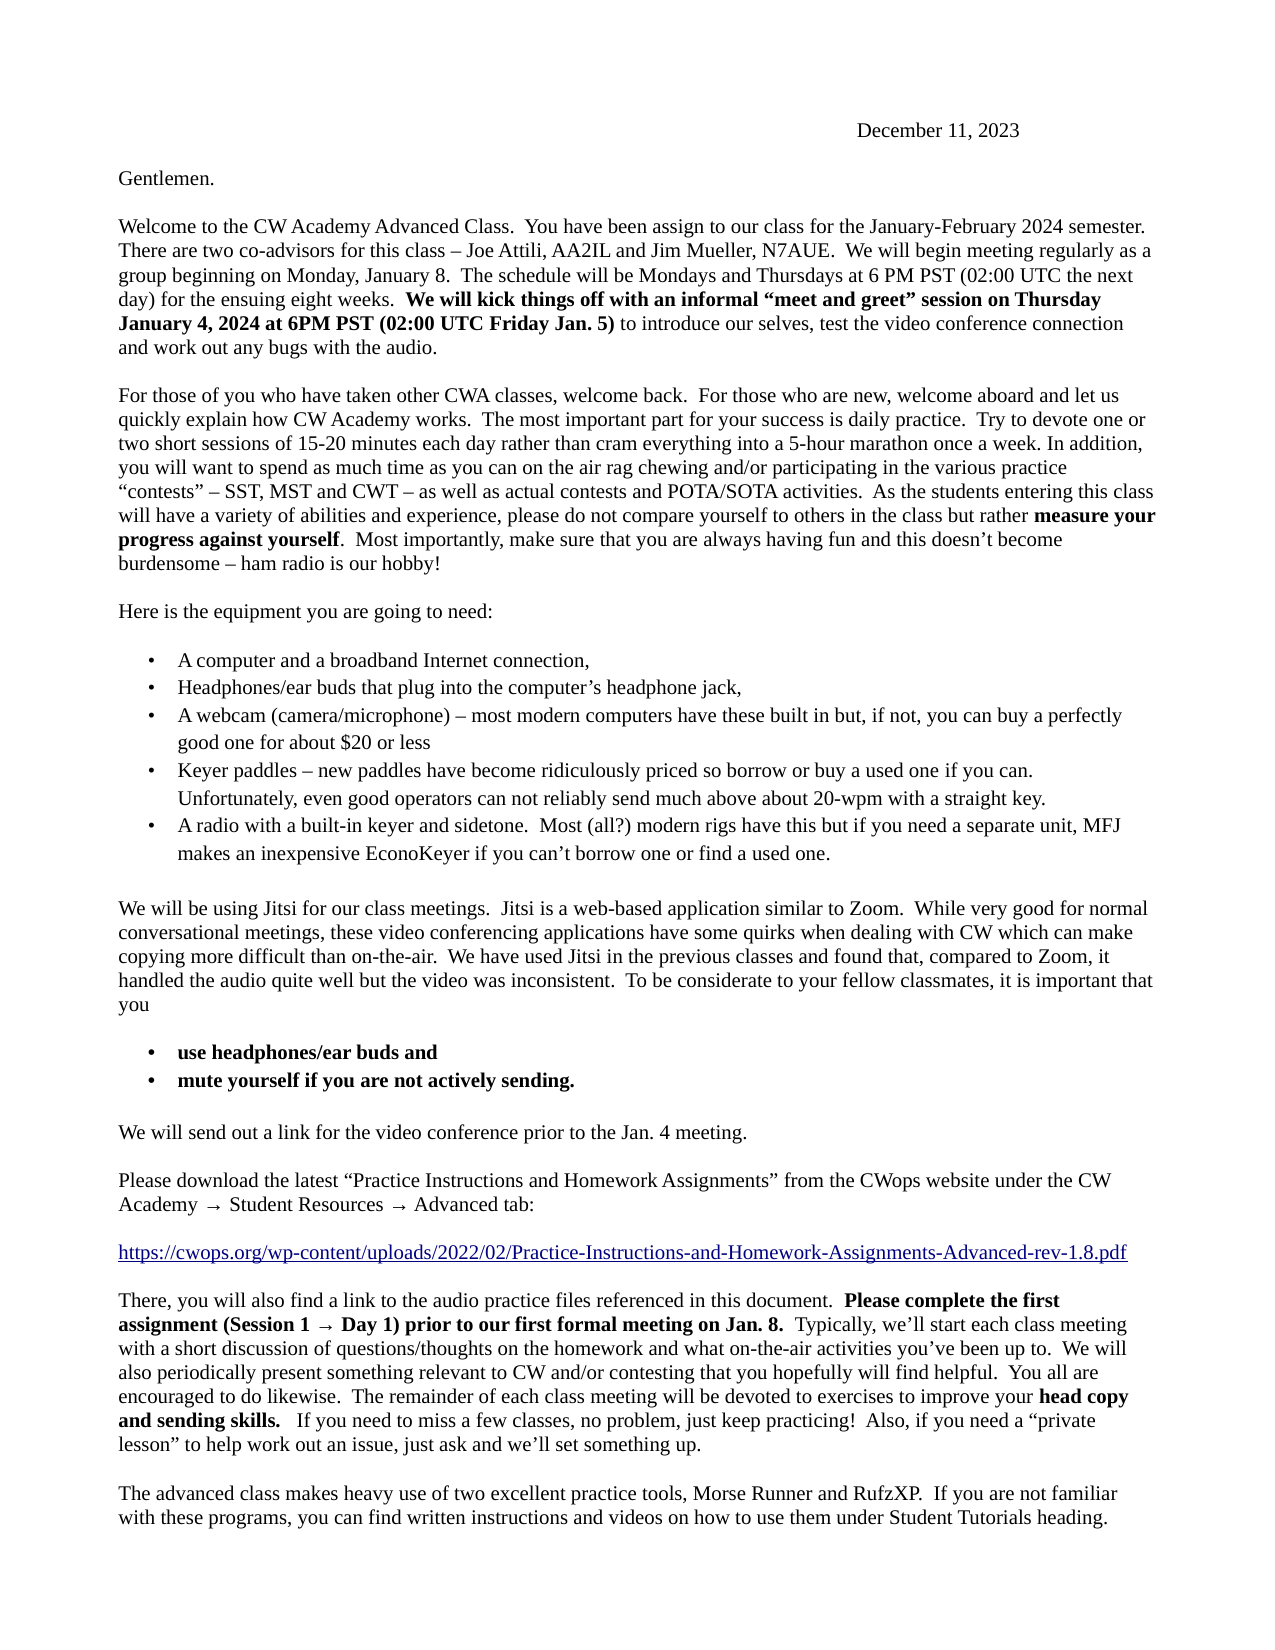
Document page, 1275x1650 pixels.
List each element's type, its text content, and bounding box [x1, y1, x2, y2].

text Please download the latest “Practice Instructions and Homework Assignments” from the CWops website under the CW Academy → Student Resources → Advanced tab: [118, 1168, 1157, 1216]
text https://cwops.org/wp-content/uploads/2022/02/Practice-Instructions-and-Homework-Assignments-Advanced-rev-1.8.pdf [118, 1240, 1157, 1264]
text Gentlemen. [118, 166, 1157, 190]
text • Headphones/ear buds that plug into the computer’s headphone jack, [148, 675, 1157, 699]
text • A computer and a broadband Internet connection, [148, 647, 1157, 672]
text December 11, 2023 [118, 118, 1157, 142]
text • A radio with a built-in keyer and sidetone. Most (all?) modern rigs have this but if you need a separate unit, MFJ makes an inexpensive EconoKeyer if you can’t borrow one or find a used one. [148, 813, 1157, 892]
text The advanced class makes heavy use of two excellent practice tools, Morse Runner and RufzXP. If you are not familiar with these programs, you can find written instructions and videos on how to use them under Student Tutorials heading. [118, 1481, 1157, 1529]
text • mute yourself if you are not actively sending. [148, 1068, 1157, 1092]
text We will send out a link for the video conference prior to the Jan. 4 meeting. [118, 1119, 1157, 1144]
text For those of you who have taken other CWA classes, welcome back. For those who are new, welcome aboard and let us quickly explain how CW Academy works. The most important part for your success is daily practice. Try to devote one or two short sessions of 15-20 minutes each day rather than cram everything into a 5-hour marathon once a week. In addition, you will want to spend as much time as you can on the air rag chewing and/or participating in the various practice “contests” – SST, MST and CWT – as well as actual contests and POTA/SOTA activities. As the students entering this class will have a variety of abilities and experience, please do not compare yourself to others in the class but rather measure your progress against yourself. Most importantly, make sure that you are always having fun and this doesn’t become burdensome – ham radio is our hobby! [118, 383, 1157, 575]
text • use headphones/ear buds and [148, 1040, 1157, 1064]
text There, you will also find a link to the audio practice files referenced in this document. Please complete the first assignment (Session 1 → Day 1) prior to our first formal meeting on Jan. 8. Typically, we’ll start each class meeting with a short discussion of questions/thoughts on the homework and what on-the-air activities you’ve been up to. We will also periodically present something relevant to CW and/or contesting that you hopefully will find helpful. You all are encouraged to do likewise. The remainder of each class meeting will be devoted to exercises to improve your head copy and sending skills. If you need to miss a few classes, no problem, just keep practicing! Also, if you need a “private lesson” to help work out an issue, just ask and we’ll set something up. [118, 1288, 1157, 1456]
text Welcome to the CW Academy Advanced Class. You have been assign to our class for the January-February 2024 semester. There are two co-advisors for this class – Joe Attili, AA2IL and Jim Mueller, N7AUE. We will begin meeting regularly as a group beginning on Monday, January 8. The schedule will be Mondays and Thursdays at 6 PM PST (02:00 UTC the next day) for the ensuing eight weeks. We will kick things off with an informal “meet and greet” session on Thursday January 4, 2024 at 6PM PST (02:00 UTC Friday Jan. 5) to introduce our selves, test the video conference connection and work out any bugs with the audio. [118, 190, 1157, 359]
text We will be using Jitsi for our class meetings. Jitsi is a web-based application similar to Zoom. While very good for normal conversational meetings, these video conferencing applications have some quirks when dealing with CW which can make copying more difficult than on-the-air. We have used Jitsi in the previous classes and found that, compared to Zoom, it handled the audio quite well but the video was inconsistent. To be considerate to your fellow classmates, it is important that you [118, 896, 1157, 1016]
text • A webcam (camera/microphone) – most modern computers have these built in but, if not, you can buy a perfectly good one for about $20 or less [148, 703, 1157, 754]
text Here is the equipment you are going to need: [118, 599, 1157, 623]
text • Keyer paddles – new paddles have become ridiculously priced so borrow or buy a used one if you can. Unfortunately, even good operators can not reliably send much above about 20-wpm with a straight key. [148, 758, 1157, 809]
